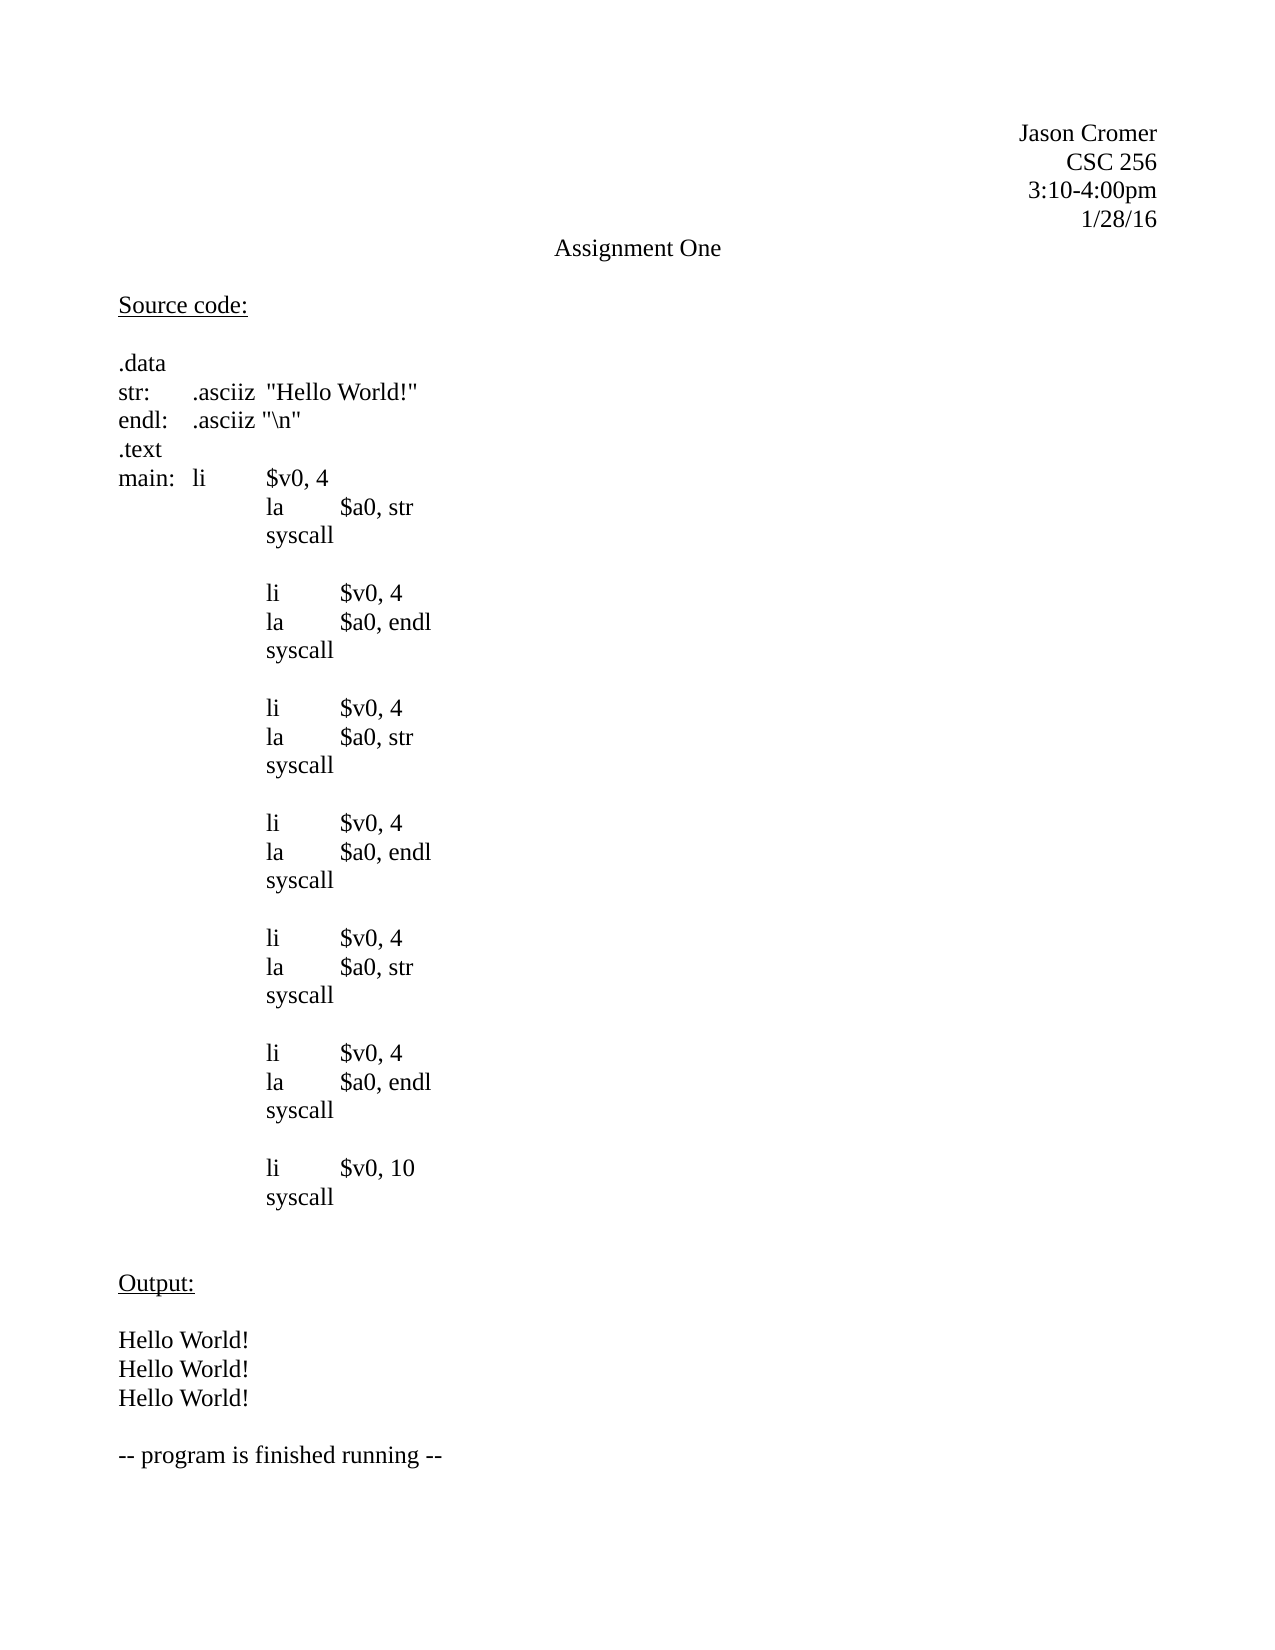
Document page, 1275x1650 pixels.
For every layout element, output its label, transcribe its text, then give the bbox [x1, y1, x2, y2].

text la $a0, endl [118, 837, 1157, 866]
text syscall [118, 1182, 1157, 1211]
text str: .asciiz "Hello World!" [118, 377, 1157, 406]
text CSC 256 [118, 147, 1157, 176]
text syscall [118, 1096, 1157, 1124]
text .text [118, 434, 1157, 463]
text Hello World! [118, 1354, 1157, 1383]
text la $a0, endl [118, 607, 1157, 636]
text syscall [118, 751, 1157, 779]
text Assignment One [118, 233, 1157, 262]
text 1/28/16 [118, 204, 1157, 233]
text -- program is finished running -- [118, 1441, 1157, 1469]
text Hello World! [118, 1383, 1157, 1412]
text 3:10-4:00pm [118, 176, 1157, 204]
text Jason Cromer [118, 118, 1157, 147]
text la $a0, str [118, 722, 1157, 751]
text syscall [118, 521, 1157, 549]
text la $a0, endl [118, 1067, 1157, 1096]
text syscall [118, 636, 1157, 664]
text Source code: [118, 291, 1157, 319]
text li $v0, 4 [118, 923, 1157, 952]
text li $v0, 4 [118, 1038, 1157, 1067]
text .data [118, 348, 1157, 377]
text syscall [118, 981, 1157, 1009]
text la $a0, str [118, 952, 1157, 981]
text li $v0, 4 [118, 578, 1157, 607]
text endl: .asciiz "\n" [118, 406, 1157, 434]
text Hello World! [118, 1326, 1157, 1354]
text li $v0, 4 [118, 808, 1157, 837]
text li $v0, 4 [118, 693, 1157, 722]
text la $a0, str [118, 492, 1157, 521]
text main: li $v0, 4 [118, 463, 1157, 492]
text syscall [118, 866, 1157, 894]
text Output: [118, 1268, 1157, 1297]
text li $v0, 10 [118, 1153, 1157, 1182]
